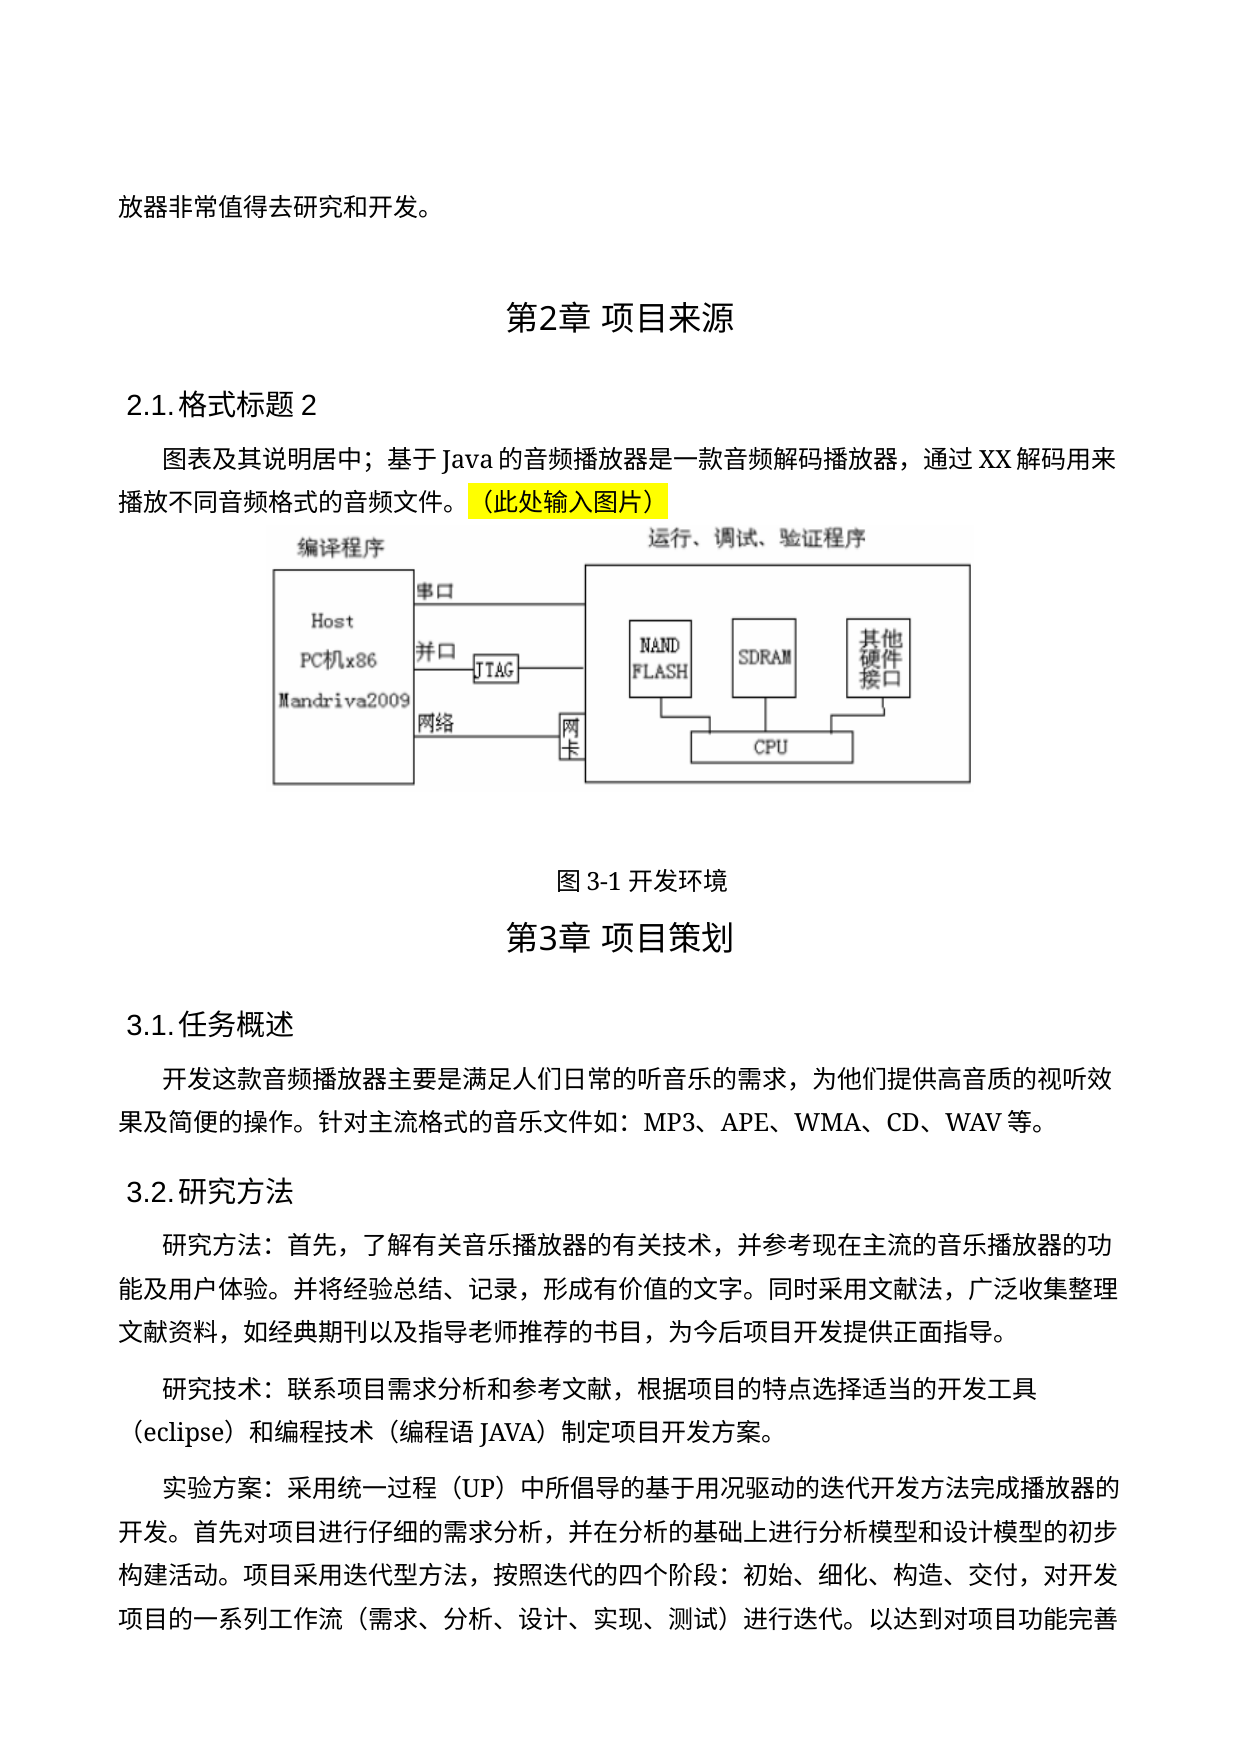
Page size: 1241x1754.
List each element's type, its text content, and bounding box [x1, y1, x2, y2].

text 实验方案：采用统一过程（UP）中所倡导的基于用况驱动的迭代开发方法完成播放器的开发。首先对项目进行仔细的需求分析，并在分析的基础上进行分析模型和设计模型的初步构建活动。项目采用迭代型方法，按照迭代的四个阶段：初始、细化、构造、交付，对开发项目的一系列工作流（需求、分析、设计、实现、测试）进行迭代。以达到对项目功能完善 [118, 1469, 1122, 1635]
text 放器非常值得去研究和开发。 [118, 188, 1122, 224]
text 图表及其说明居中；基于Java的音频播放器是一款音频解码播放器，通过XX解码用来播放不同音频格式的音频文件。（此处输入图片） [118, 439, 1122, 519]
subtitle 项目来源 [118, 291, 1122, 340]
picture [266, 525, 975, 792]
text 图3-1 开发环境 [118, 861, 1122, 898]
subtitle 项目策划 [118, 911, 1122, 960]
subtitle 格式标题2 [118, 382, 1122, 424]
subtitle 任务概述 [118, 1002, 1122, 1044]
subtitle 研究方法 [118, 1169, 1122, 1211]
text 开发这款音频播放器主要是满足人们日常的听音乐的需求，为他们提供高音质的视听效果及简便的操作。针对主流格式的音乐文件如：MP3、APE、WMA、CD、WAV等。 [118, 1059, 1122, 1139]
text 研究方法：首先，了解有关音乐播放器的有关技术，并参考现在主流的音乐播放器的功能及用户体验。并将经验总结、记录，形成有价值的文字。同时采用文献法，广泛收集整理文献资料，如经典期刊以及指导老师推荐的书目，为今后项目开发提供正面指导。 [118, 1226, 1122, 1349]
text 研究技术：联系项目需求分析和参考文献，根据项目的特点选择适当的开发工具（eclipse）和编程技术（编程语JAVA）制定项目开发方案。 [118, 1369, 1122, 1449]
